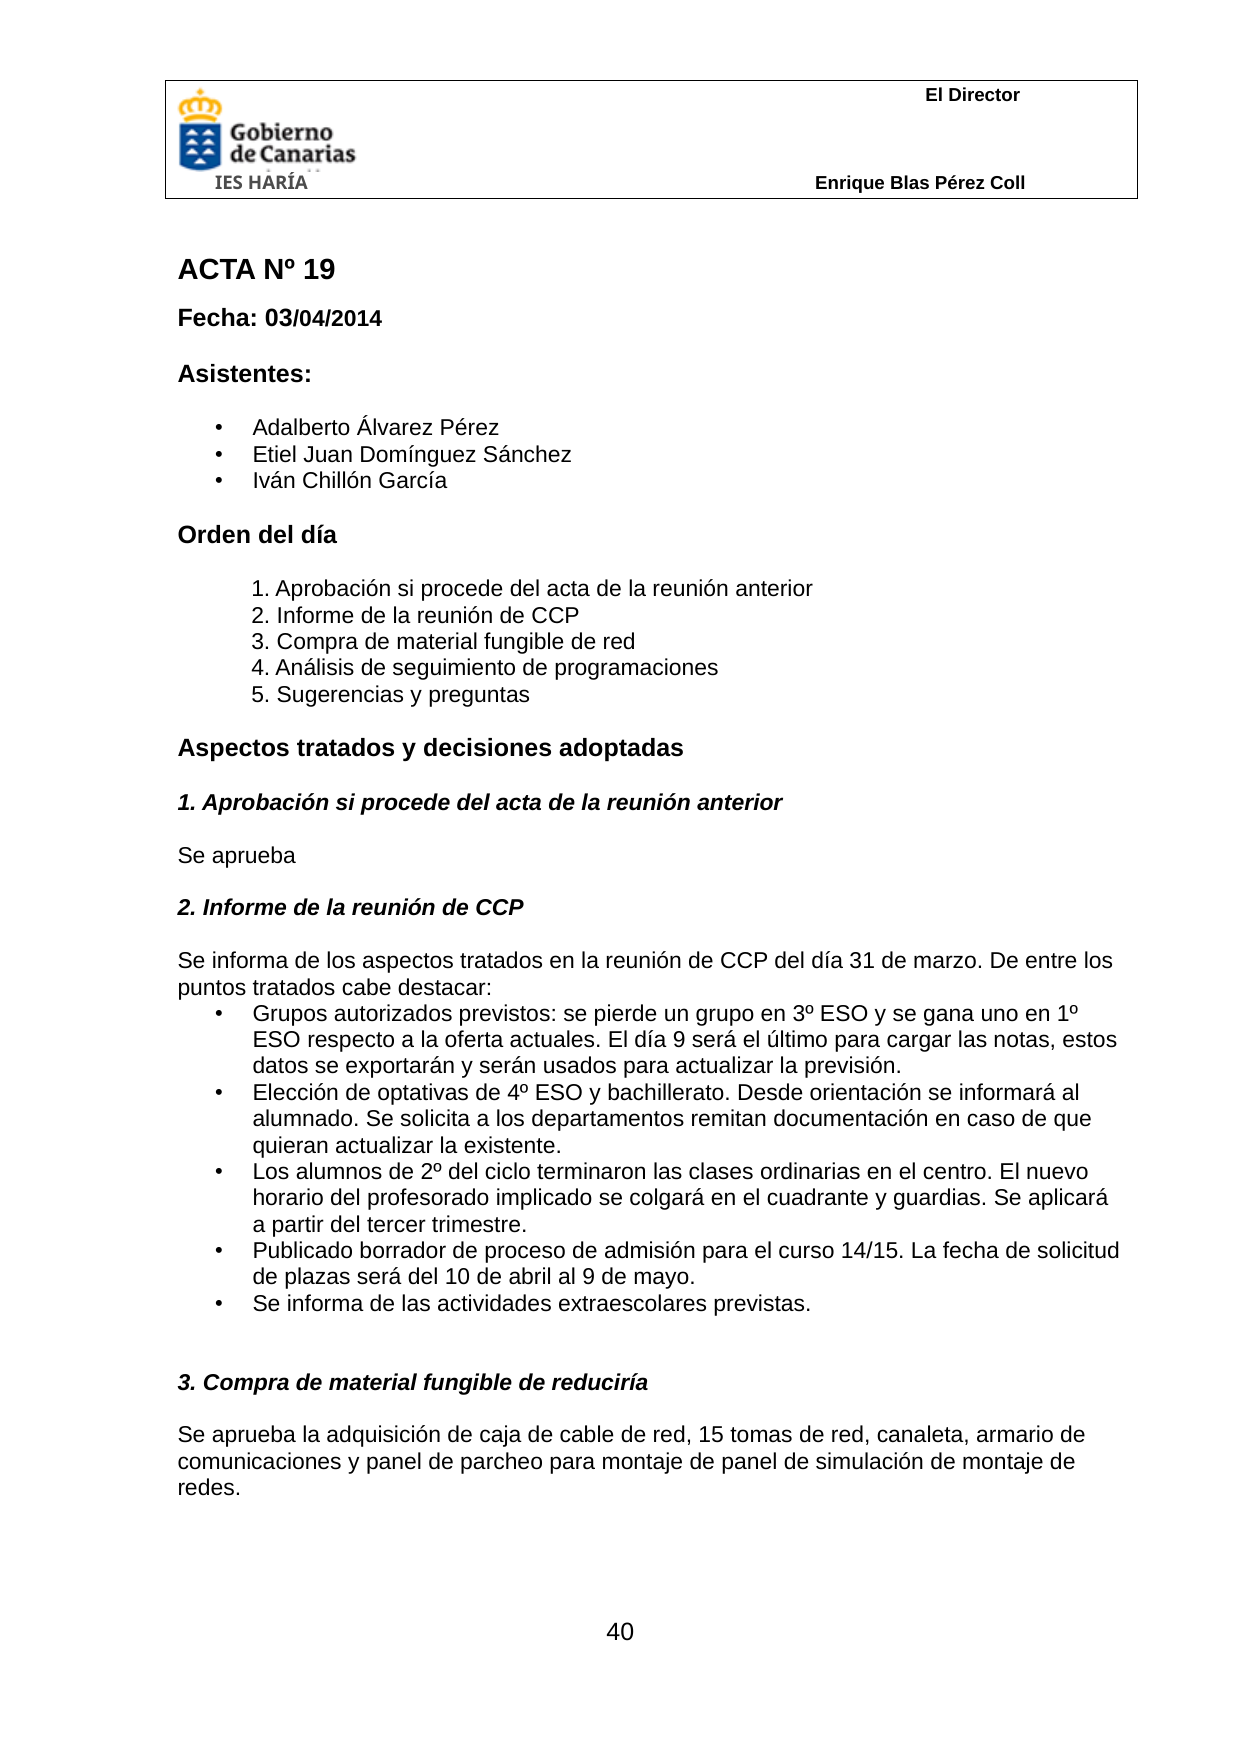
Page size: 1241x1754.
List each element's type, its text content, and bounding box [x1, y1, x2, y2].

list Se informa de las actividades extraescolares previstas. [215, 1290, 1122, 1316]
list Iván Chillón García [215, 467, 1122, 493]
text 5. Sugerencias y preguntas [251, 681, 1122, 707]
subtitle 3. Compra de material fungible de reduciría [177, 1369, 1122, 1395]
subtitle Orden del día [177, 519, 1122, 548]
list Grupos autorizados previstos: se pierde un grupo en 3º ESO y se gana uno en 1º ESO respecto a la oferta actuales. El día 9 será el último para cargar las notas, estos datos se exportarán y serán usados para actualizar la previsión. [215, 1000, 1122, 1079]
list Elección de optativas de 4º ESO y bachillerato. Desde orientación se informará al alumnado. Se solicita a los departamentos remitan documentación en caso de que quieran actualizar la existente. [215, 1079, 1122, 1158]
text 4. Análisis de seguimiento de programaciones [251, 654, 1122, 681]
subtitle 1. Aprobación si procede del acta de la reunión anterior [177, 789, 1122, 815]
list Etiel Juan Domínguez Sánchez [215, 441, 1122, 467]
list Los alumnos de 2º del ciclo terminaron las clases ordinarias en el centro. El nuevo horario del profesorado implicado se colgará en el cuadrante y guardias. Se aplicará a partir del tercer trimestre. [215, 1158, 1122, 1237]
picture [173, 85, 359, 172]
subtitle Asistentes: [177, 358, 1122, 387]
text 1. Aprobación si procede del acta de la reunión anterior [251, 575, 1122, 602]
subtitle 2. Informe de la reunión de CCP [177, 894, 1122, 921]
subtitle Fecha: 03/04/2014 [177, 303, 1122, 332]
subtitle ACTA Nº 19 [177, 252, 1122, 285]
text Se aprueba la adquisición de caja de cable de red, 15 tomas de red, canaleta, armario de comunicaciones y panel de parcheo para montaje de panel de simulación de montaje de redes. [177, 1421, 1122, 1501]
text Se informa de los aspectos tratados en la reunión de CCP del día 31 de marzo. De entre los puntos tratados cabe destacar: [177, 947, 1122, 1000]
subtitle Aspectos tratados y decisiones adoptadas [177, 733, 1122, 762]
text 3. Compra de material fungible de red [251, 628, 1122, 654]
list Publicado borrador de proceso de admisión para el curso 14/15. La fecha de solicitud de plazas será del 10 de abril al 9 de mayo. [215, 1237, 1122, 1290]
list Adalberto Álvarez Pérez [215, 414, 1122, 441]
text Se aprueba [177, 842, 1122, 868]
text 2. Informe de la reunión de CCP [251, 602, 1122, 628]
